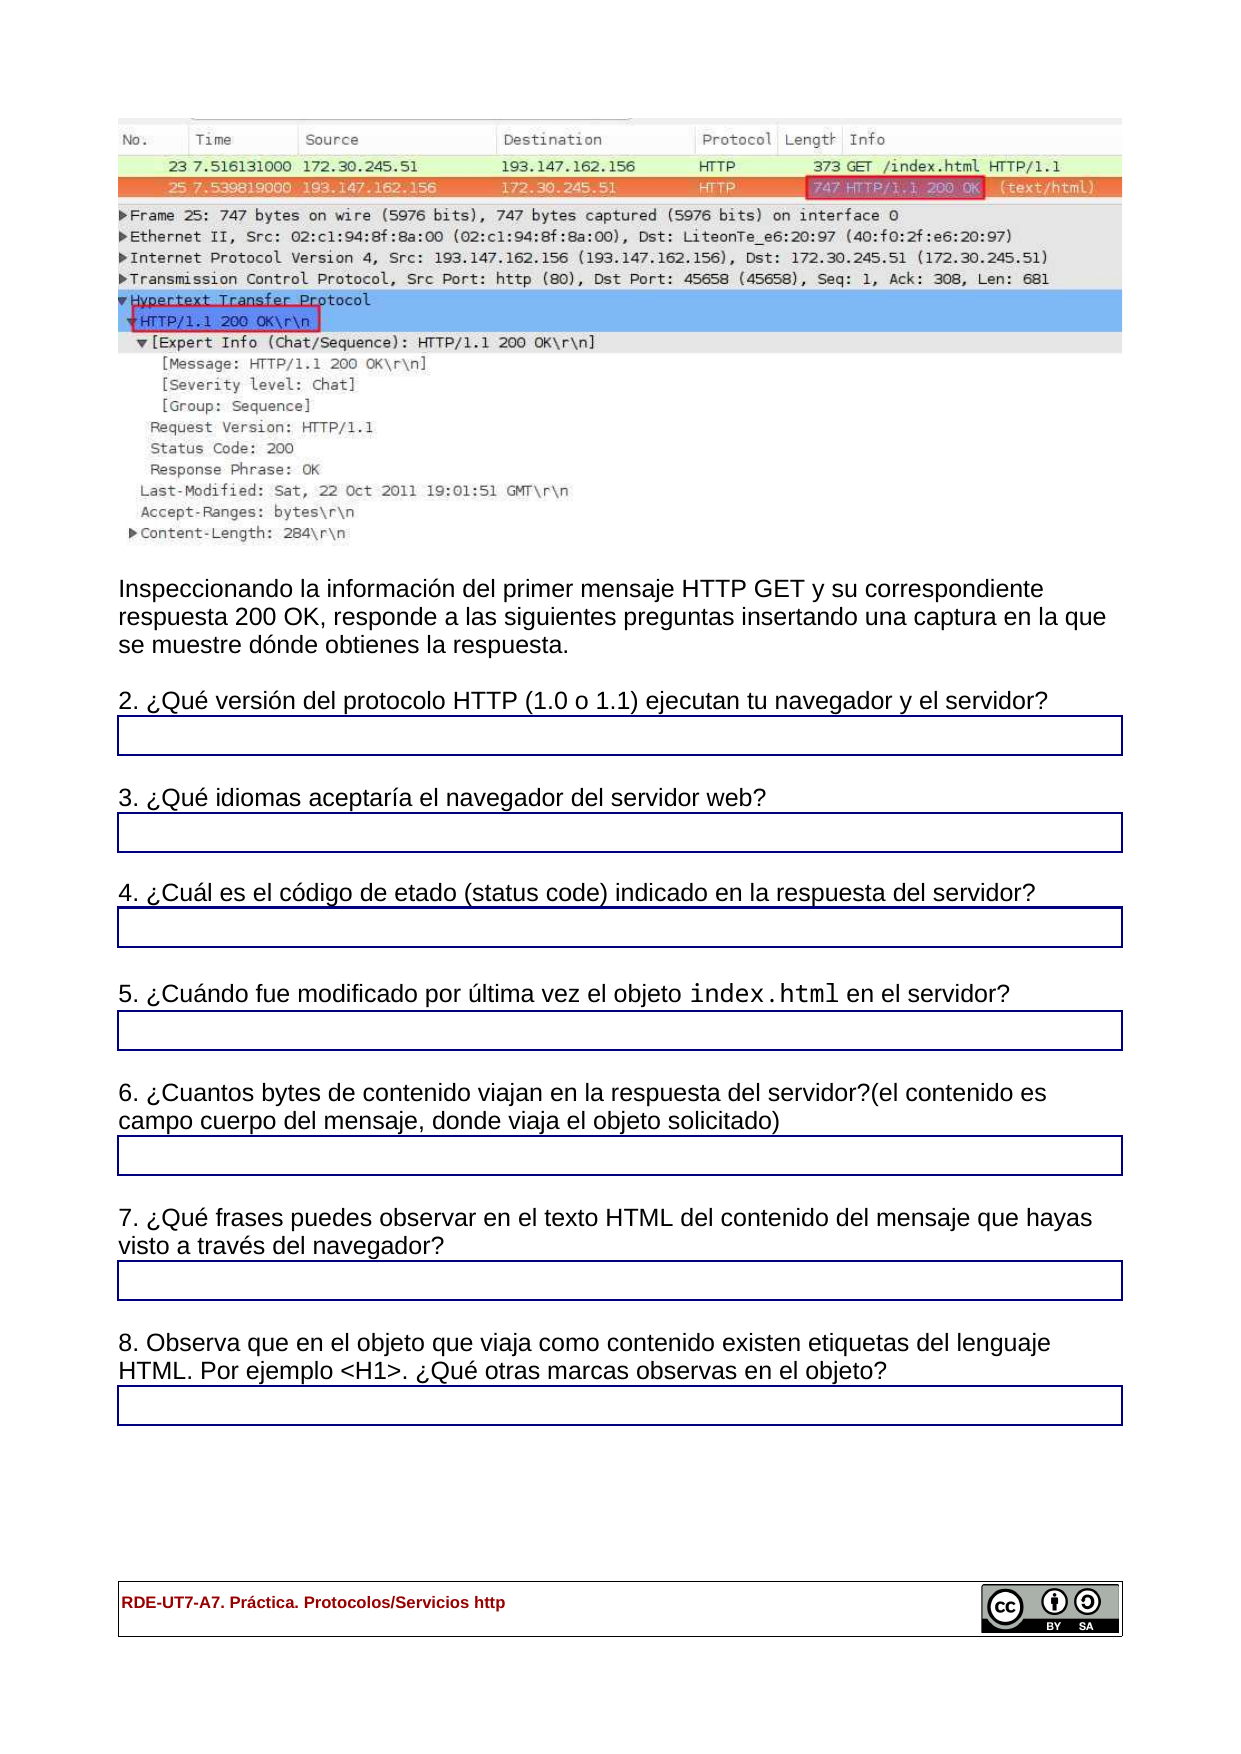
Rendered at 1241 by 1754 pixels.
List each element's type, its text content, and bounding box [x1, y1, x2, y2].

table_header [119, 717, 1121, 754]
text 5. ¿Cuándo fue modificado por última vez el objeto index.html en el servidor? [118, 976, 1122, 1010]
text 2. ¿Qué versión del protocolo HTTP (1.0 o 1.1) ejecutan tu navegador y el servidor? [118, 687, 1122, 714]
table_header [119, 1387, 1121, 1424]
table_header [119, 909, 1121, 946]
table_header [119, 1012, 1121, 1049]
table_header [119, 814, 1121, 851]
picture [118, 118, 1123, 547]
text 6. ¿Cuantos bytes de contenido viajan en la respuesta del servidor?(el contenido es campo cuerpo del mensaje, donde viaja el objeto solicitado) [118, 1079, 1122, 1135]
text 4. ¿Cuál es el código de etado (status code) indicado en la respuesta del servidor? [118, 878, 1122, 906]
picture [981, 1584, 1119, 1633]
text Inspeccionando la información del primer mensaje HTTP GET y su correspondiente respuesta 200 OK, responde a las siguientes preguntas insertando una captura en la que se muestre dónde obtienes la respuesta. [118, 575, 1122, 659]
text 8. Observa que en el objeto que viaja como contenido existen etiquetas del lenguaje HTML. Por ejemplo <H1>. ¿Qué otras marcas observas en el objeto? [118, 1329, 1122, 1385]
text 7. ¿Qué frases puedes observar en el texto HTML del contenido del mensaje que hayas visto a través del navegador? [118, 1204, 1122, 1260]
table_header [119, 1137, 1121, 1174]
table_header [119, 1262, 1121, 1299]
text 3. ¿Qué idiomas aceptaría el navegador del servidor web? [118, 784, 1122, 812]
